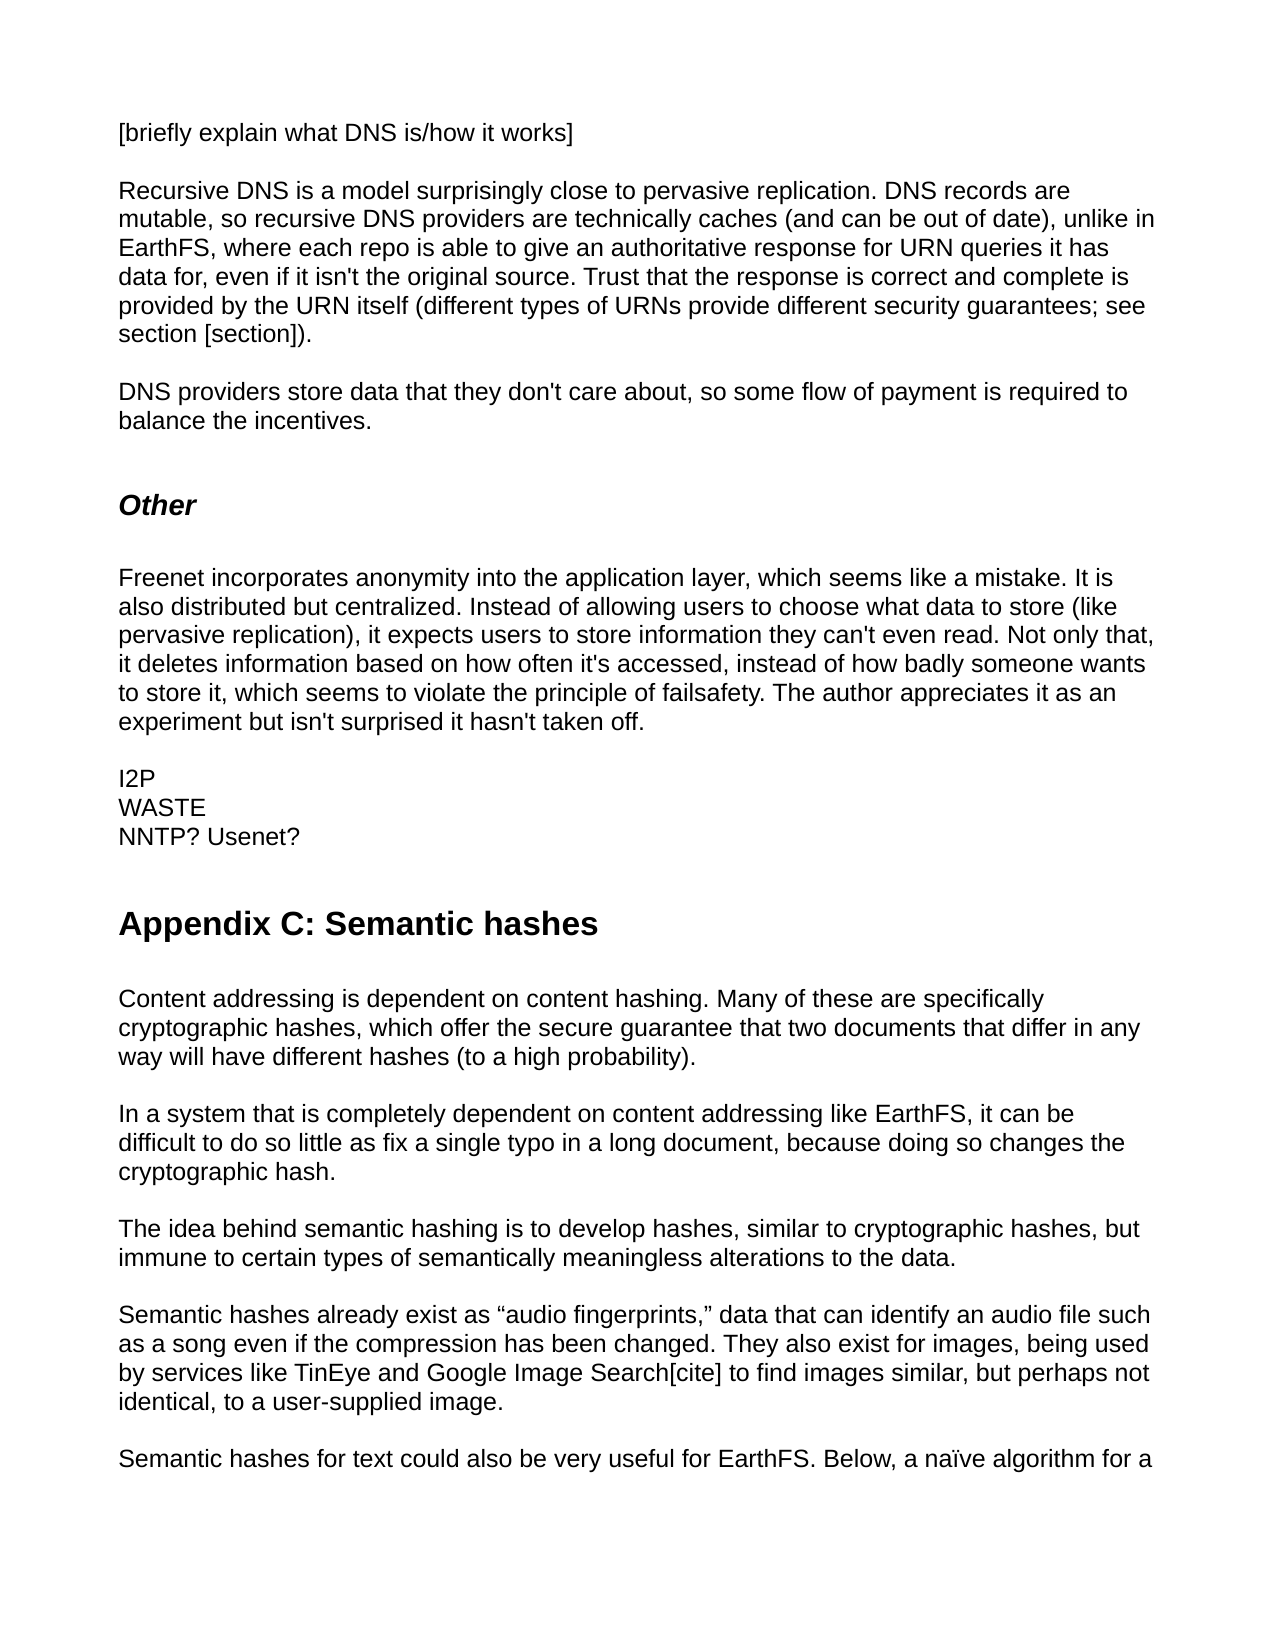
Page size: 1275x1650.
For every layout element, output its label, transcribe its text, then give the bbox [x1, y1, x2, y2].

text Content addressing is dependent on content hashing. Many of these are specifically cryptographic hashes, which offer the secure guarantee that two documents that differ in any way will have different hashes (to a high probability). [118, 984, 1157, 1070]
text WASTE [118, 793, 1157, 822]
text [briefly explain what DNS is/how it works] [118, 118, 1157, 147]
subtitle Other [118, 488, 1157, 522]
text DNS providers store data that they don't care about, so some flow of payment is required to balance the incentives. [118, 377, 1157, 434]
text NNTP? Usenet? [118, 822, 1157, 850]
text The idea behind semantic hashing is to develop hashes, similar to cryptographic hashes, but immune to certain types of semantically meaningless alterations to the data. [118, 1214, 1157, 1272]
subtitle Appendix C: Semantic hashes [118, 904, 1157, 943]
text Freenet incorporates anonymity into the application layer, which seems like a mistake. It is also distributed but centralized. Instead of allowing users to choose what data to store (like pervasive replication), it expects users to store information they can't even read. Not only that, it deletes information based on how often it's accessed, instead of how badly someone wants to store it, which seems to violate the principle of failsafety. The author appreciates it as an experiment but isn't surprised it hasn't taken off. [118, 563, 1157, 735]
text Semantic hashes for text could also be very useful for EarthFS. Below, a naïve algorithm for a [118, 1444, 1157, 1473]
text Recursive DNS is a model surprisingly close to pervasive replication. DNS records are mutable, so recursive DNS providers are technically caches (and can be out of date), unlike in EarthFS, where each repo is able to give an authoritative response for URN queries it has data for, even if it isn't the original source. Trust that the response is correct and complete is provided by the URN itself (different types of URNs provide different security guarantees; see section [section]). [118, 176, 1157, 348]
text I2P [118, 764, 1157, 793]
text Semantic hashes already exist as “audio fingerprints,” data that can identify an audio file such as a song even if the compression has been changed. They also exist for images, being used by services like TinEye and Google Image Search[cite] to find images similar, but perhaps not identical, to a user-supplied image. [118, 1300, 1157, 1415]
text In a system that is completely dependent on content addressing like EarthFS, it can be difficult to do so little as fix a single typo in a long document, because doing so changes the cryptographic hash. [118, 1099, 1157, 1185]
